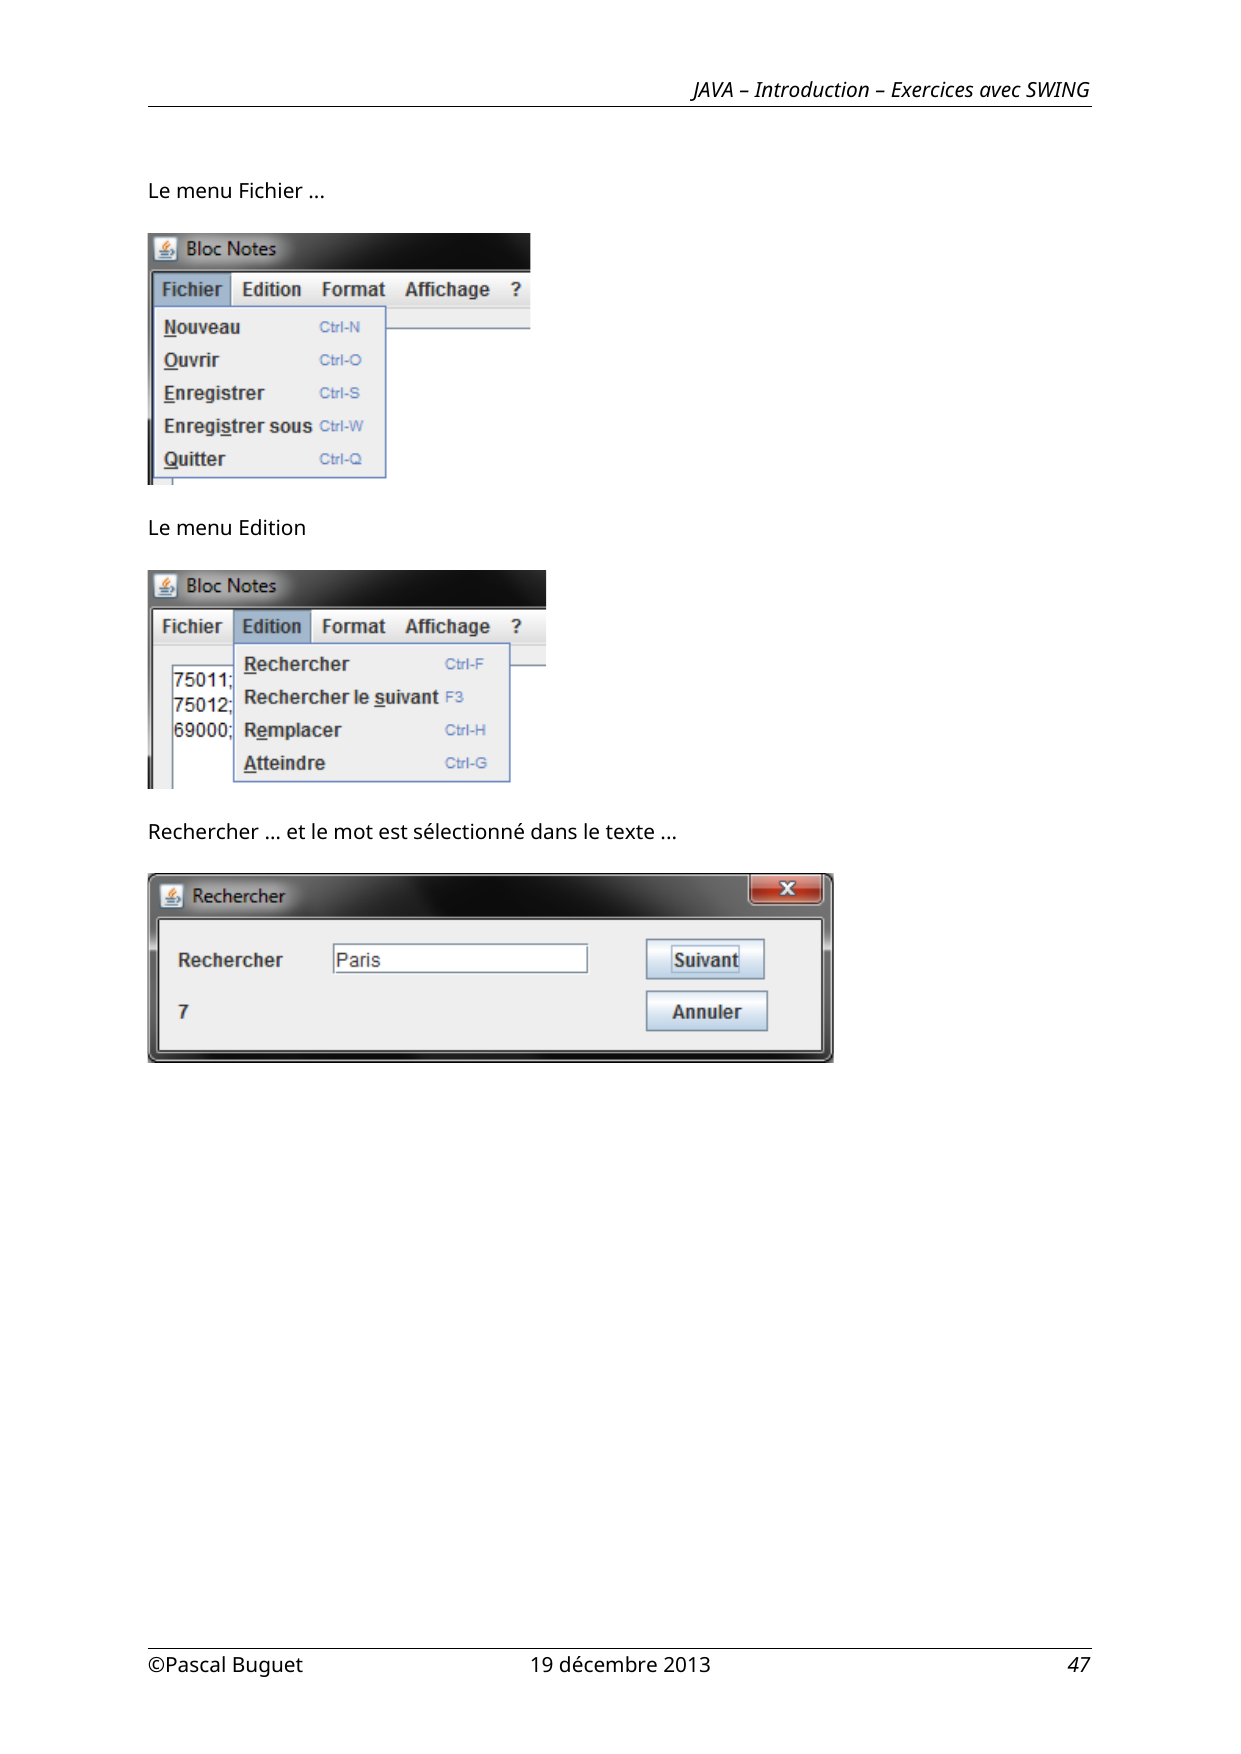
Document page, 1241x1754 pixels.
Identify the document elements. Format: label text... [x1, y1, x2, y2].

text Rechercher … et le mot est sélectionné dans le texte ... [148, 817, 1092, 846]
text Le menu Edition [148, 513, 1092, 541]
text Le menu Fichier ... [148, 176, 1092, 204]
picture [147, 570, 547, 789]
picture [147, 873, 834, 1063]
picture [147, 233, 531, 485]
